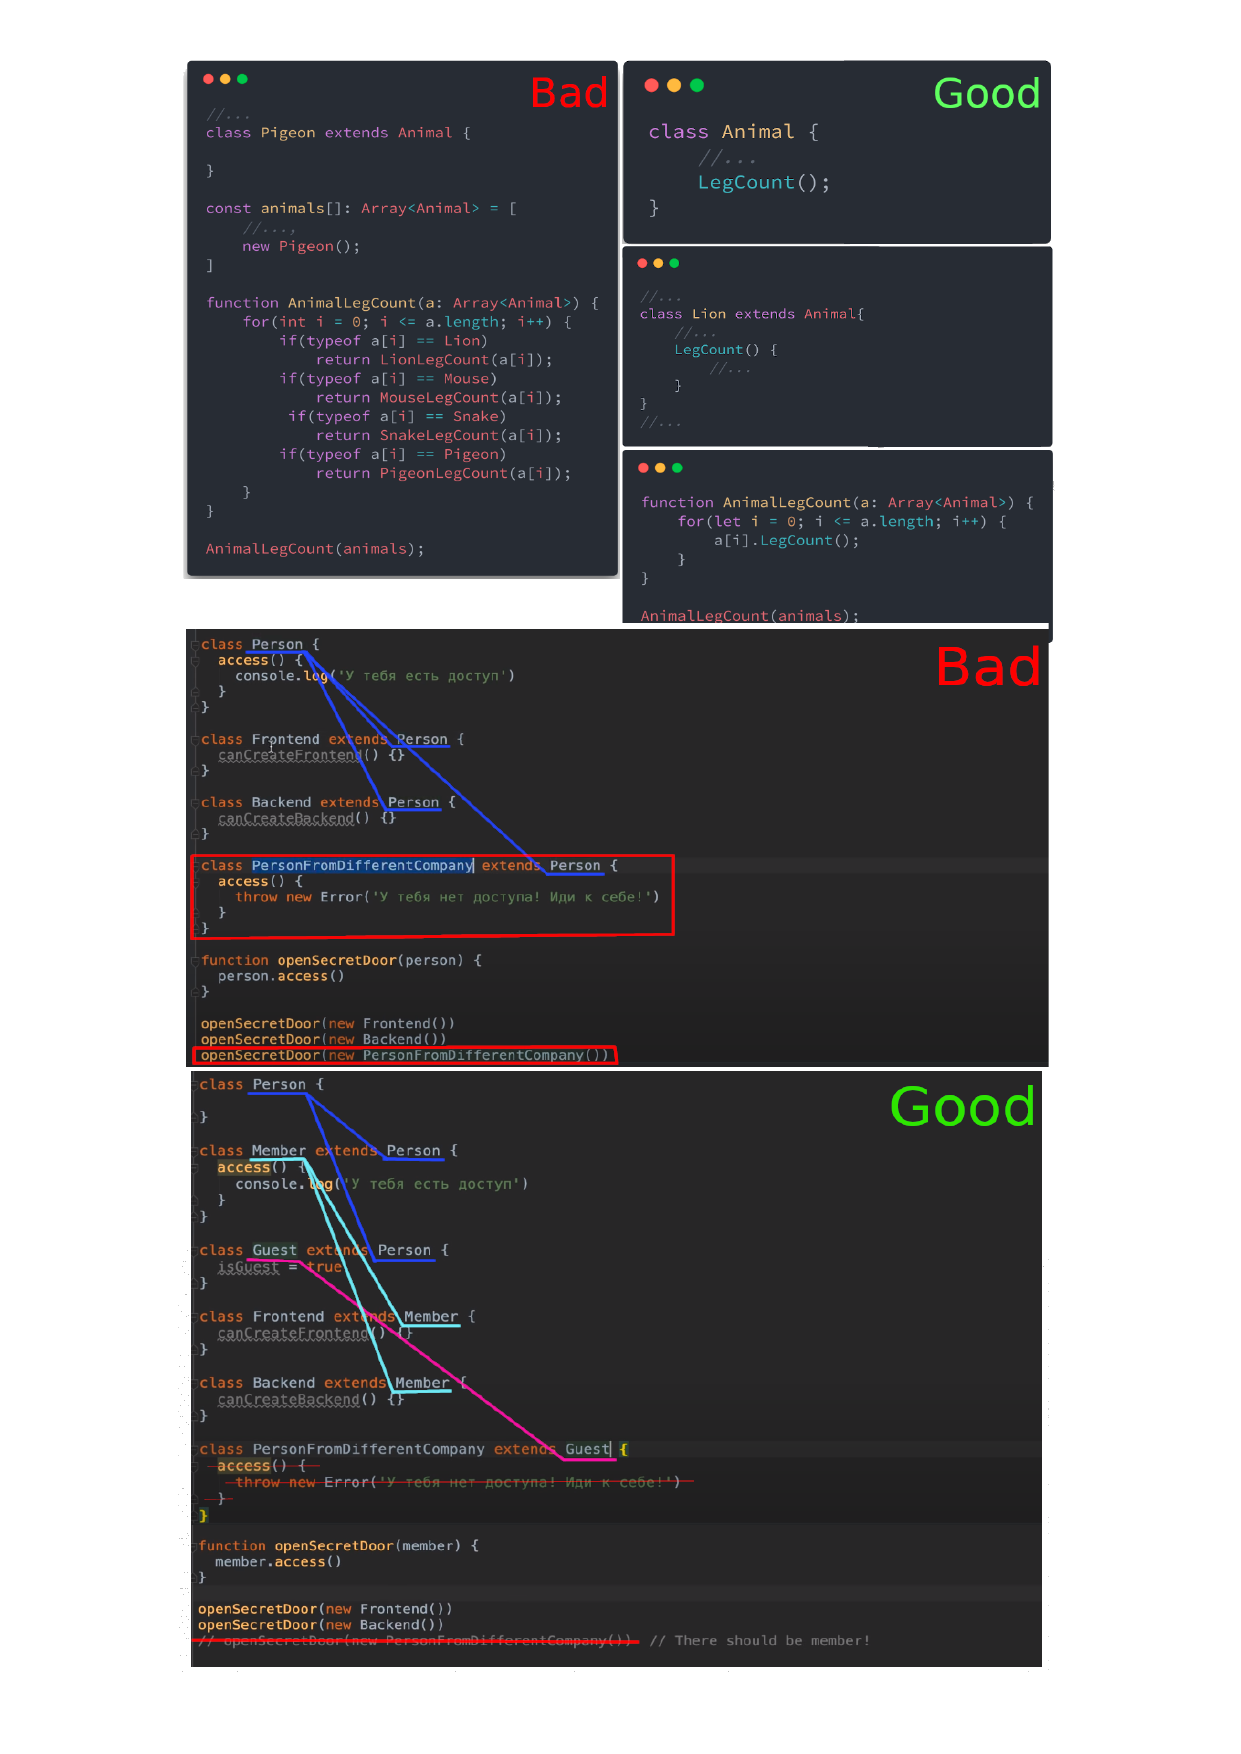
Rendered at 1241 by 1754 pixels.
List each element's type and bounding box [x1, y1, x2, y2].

picture [178, 57, 1057, 1672]
